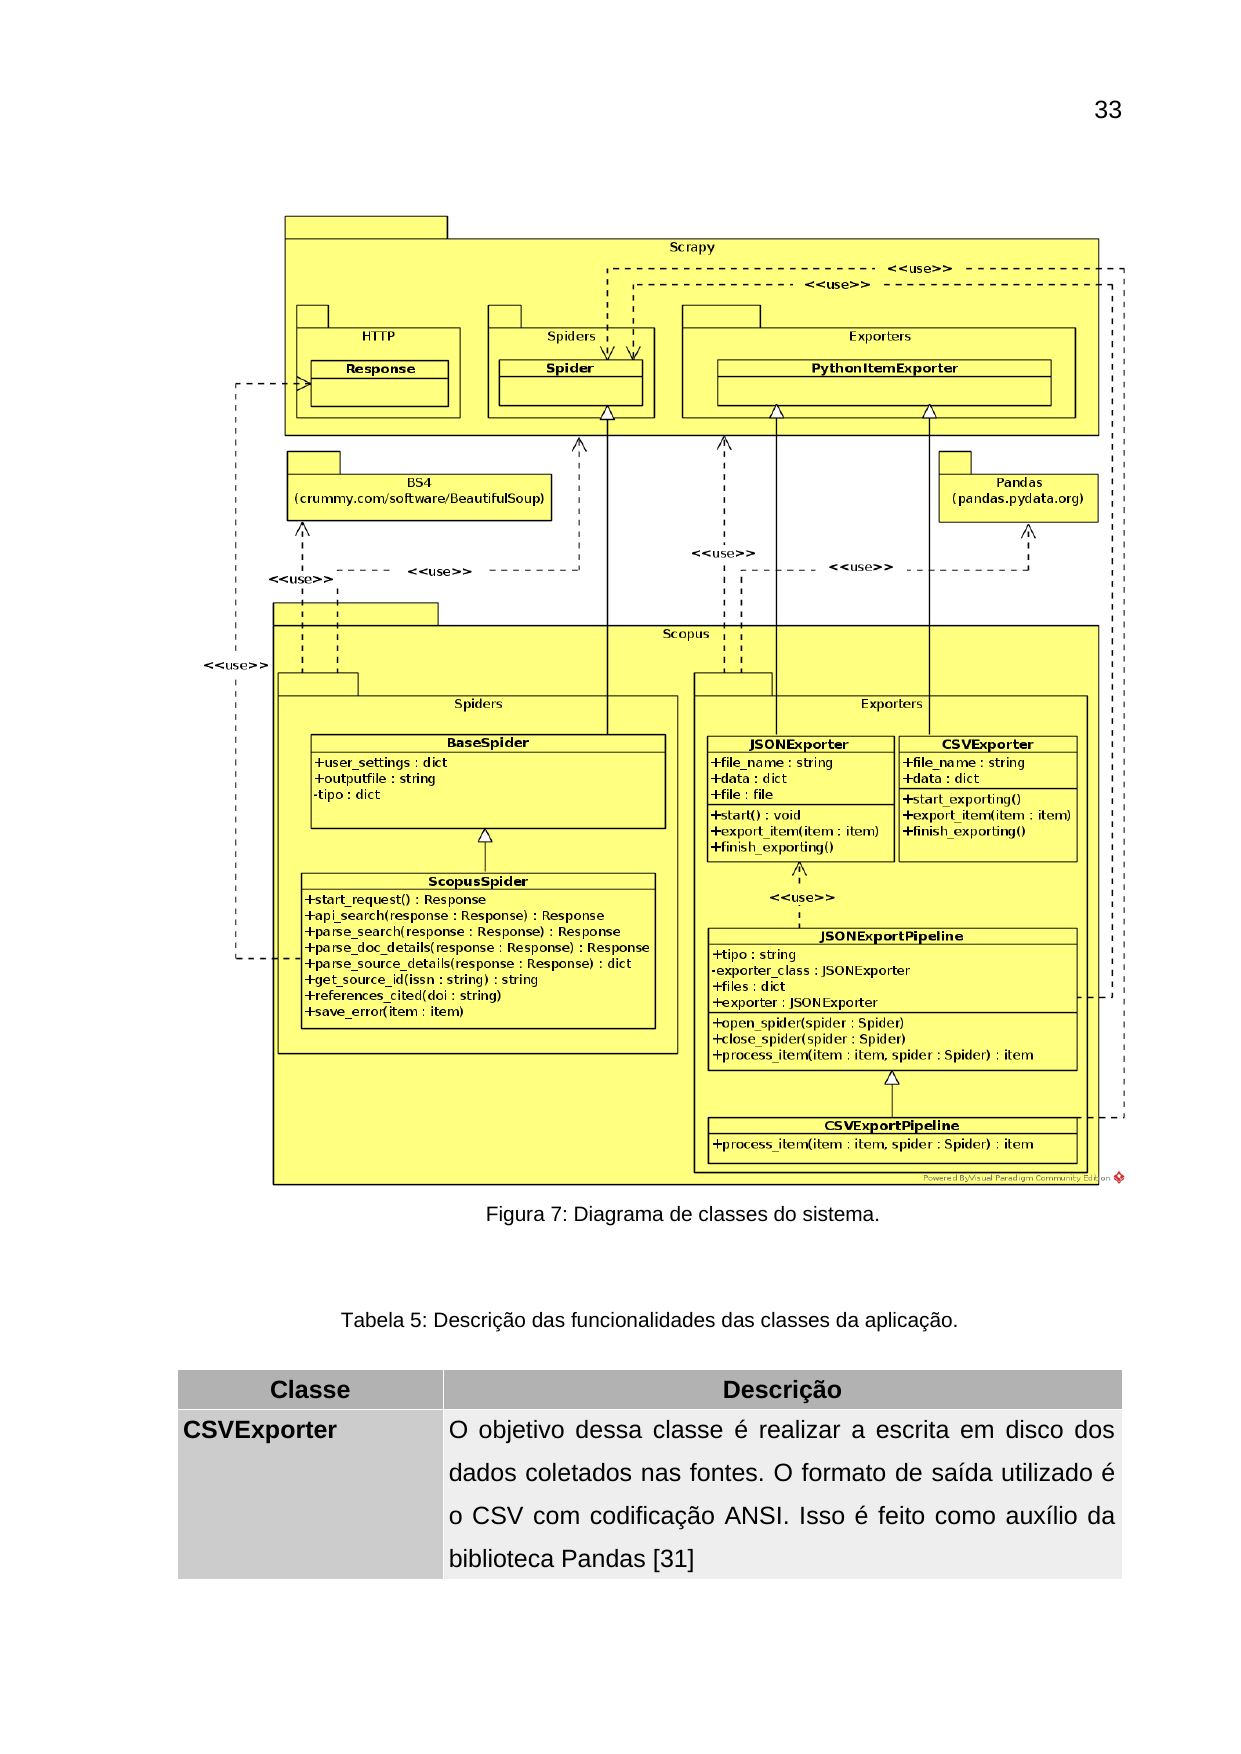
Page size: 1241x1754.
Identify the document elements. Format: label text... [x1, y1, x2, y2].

picture [188, 213, 1128, 1190]
table_cell O objetivo dessa classe é realizar a escrita em disco dos dados coletados nas fontes. O formato de saída utilizado é o CSV com codificação ANSI. Isso é feito como auxílio da biblioteca Pandas [31] [444, 1410, 1122, 1579]
table_header Classe [178, 1370, 443, 1409]
table_cell CSVExporter [178, 1410, 443, 1579]
text Tabela 5: Descrição das funcionalidades das classes da aplicação. [177, 1308, 1122, 1332]
text Figura 7: Diagrama de classes do sistema. [223, 272, 1143, 1225]
table_header Descrição [444, 1370, 1122, 1409]
